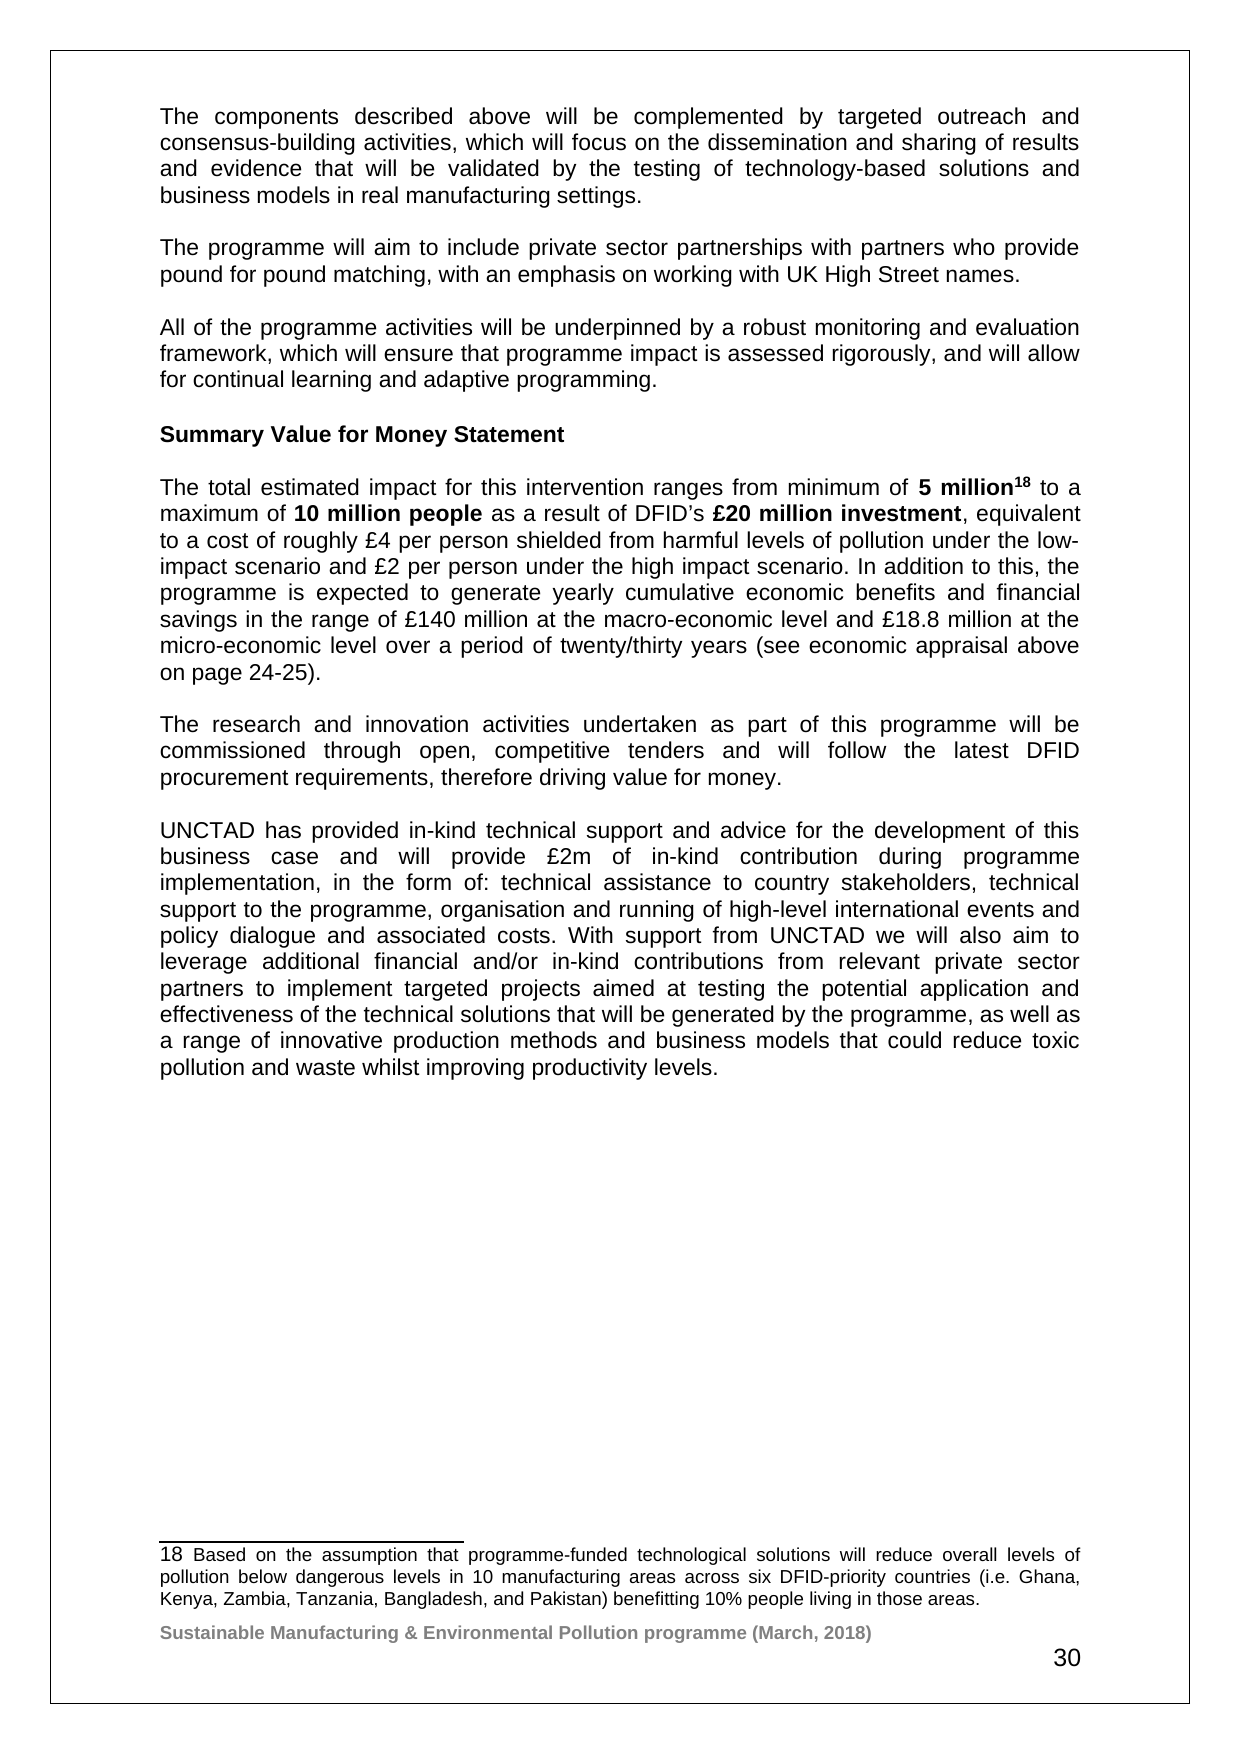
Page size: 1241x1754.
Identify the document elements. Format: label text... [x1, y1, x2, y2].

text The programme will aim to include private sector partnerships with partners who provide pound for pound matching, with an emphasis on working with UK High Street names. [159, 234, 1081, 287]
text UNCTAD has provided in-kind technical support and advice for the development of this business case and will provide £2m of in-kind contribution during programme implementation, in the form of: technical assistance to country stakeholders, technical support to the programme, organisation and running of high-level international events and policy dialogue and associated costs. With support from UNCTAD we will also aim to leverage additional financial and/or in-kind contributions from relevant private sector partners to implement targeted projects aimed at testing the potential application and effectiveness of the technical solutions that will be generated by the programme, as well as a range of innovative production methods and business models that could reduce toxic pollution and waste whilst improving productivity levels. [159, 817, 1081, 1080]
text Summary Value for Money Statement [159, 421, 1081, 448]
text The research and innovation activities undertaken as part of this programme will be commissioned through open, competitive tenders and will follow the latest DFID procurement requirements, therefore driving value for money. [159, 711, 1081, 790]
text The components described above will be complemented by targeted outreach and consensus-building activities, which will focus on the dissemination and sharing of results and evidence that will be validated by the testing of technology-based solutions and business models in real manufacturing settings. [159, 103, 1081, 208]
text The total estimated impact for this intervention ranges from minimum of 5 million to a maximum of 10 million people as a result of DFID’s £20 million investment, equivalent to a cost of roughly £4 per person shielded from harmful levels of pollution under the low-impact scenario and £2 per person under the high impact scenario. In addition to this, the programme is expected to generate yearly cumulative economic benefits and financial savings in the range of £140 million at the macro-economic level and £18.8 million at the micro-economic level over a period of twenty/thirty years (see economic appraisal above on page 24-25). [159, 474, 1081, 685]
text Based on the assumption that programme-funded technological solutions will reduce overall levels of pollution below dangerous levels in 10 manufacturing areas across six DFID-priority countries (i.e. Ghana, Kenya, Zambia, Tanzania, Bangladesh, and Pakistan) benefitting 10% people living in those areas. [159, 1542, 1081, 1609]
text All of the programme activities will be underpinned by a robust monitoring and evaluation framework, which will ensure that programme impact is assessed rigorously, and will allow for continual learning and adaptive programming. [159, 313, 1081, 392]
